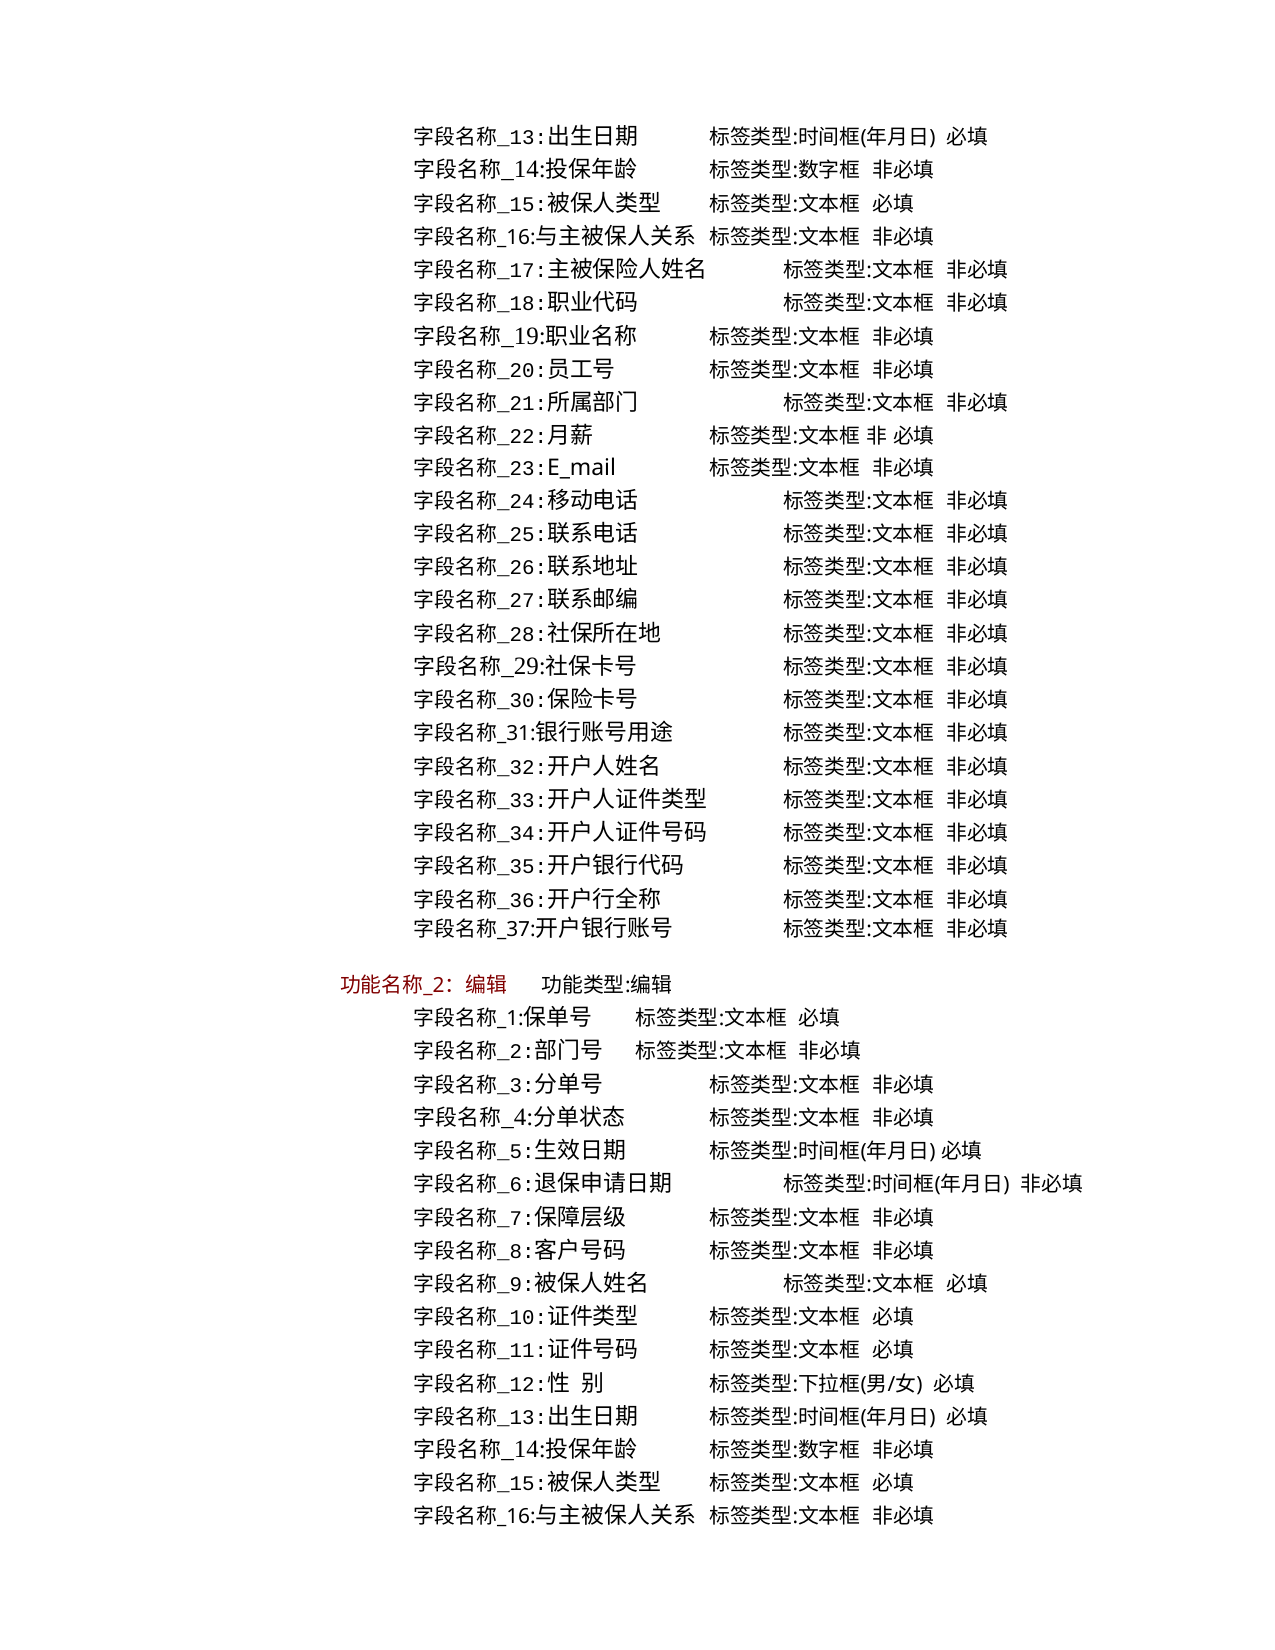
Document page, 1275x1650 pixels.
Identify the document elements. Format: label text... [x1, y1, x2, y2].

text 字段名称_7:保障层级 标签类型:文本框 非必填 [118, 1198, 1157, 1232]
text 字段名称_21:所属部门 标签类型:文本框 非必填 [118, 384, 1157, 417]
text 字段名称_3:分单号 标签类型:文本框 非必填 [118, 1065, 1157, 1099]
text 字段名称_31:银行账号用途 标签类型:文本框 非必填 [118, 714, 1157, 747]
text 字段名称_37:开户银行账号 标签类型:文本框 非必填 [118, 914, 1157, 942]
text 字段名称_36:开户行全称 标签类型:文本框 非必填 [118, 880, 1157, 914]
text 字段名称_34:开户人证件号码 标签类型:文本框 非必填 [118, 814, 1157, 847]
text 字段名称_2:部门号 标签类型:文本框 非必填 [118, 1032, 1157, 1065]
text 字段名称_18:职业代码 标签类型:文本框 非必填 [118, 284, 1157, 317]
text 字段名称_17:主被保险人姓名 标签类型:文本框 非必填 [118, 251, 1157, 284]
text 字段名称_24:移动电话 标签类型:文本框 非必填 [118, 482, 1157, 515]
text 字段名称_15:被保人类型 标签类型:文本框 必填 [118, 1464, 1157, 1497]
text 字段名称_16:与主被保人关系 标签类型:文本框 非必填 [118, 218, 1157, 251]
text 字段名称_27:联系邮编 标签类型:文本框 非必填 [118, 581, 1157, 614]
text 字段名称_4:分单状态 标签类型:文本框 非必填 [118, 1099, 1157, 1132]
text 字段名称_16:与主被保人关系 标签类型:文本框 非必填 [118, 1497, 1157, 1531]
text 字段名称_33:开户人证件类型 标签类型:文本框 非必填 [118, 781, 1157, 814]
text 字段名称_1:保单号 标签类型:文本框 必填 [118, 999, 1157, 1032]
text 字段名称_14:投保年龄 标签类型:数字框 非必填 [118, 1431, 1157, 1464]
text 字段名称_19:职业名称 标签类型:文本框 非必填 [118, 317, 1157, 351]
text 字段名称_15:被保人类型 标签类型:文本框 必填 [118, 184, 1157, 218]
text 字段名称_25:联系电话 标签类型:文本框 非必填 [118, 515, 1157, 548]
text 字段名称_20:员工号 标签类型:文本框 非必填 [118, 351, 1157, 384]
text 字段名称_29:社保卡号 标签类型:文本框 非必填 [118, 648, 1157, 681]
text 字段名称_28:社保所在地 标签类型:文本框 非必填 [118, 614, 1157, 648]
text 字段名称_30:保险卡号 标签类型:文本框 非必填 [118, 681, 1157, 714]
text 字段名称_10:证件类型 标签类型:文本框 必填 [118, 1298, 1157, 1331]
text 字段名称_35:开户银行代码 标签类型:文本框 非必填 [118, 847, 1157, 880]
text 字段名称_22:月薪 标签类型:文本框 非 必填 [118, 417, 1157, 450]
text 字段名称_12:性 别 标签类型:下拉框(男/女) 必填 [118, 1364, 1157, 1398]
text 字段名称_11:证件号码 标签类型:文本框 必填 [118, 1331, 1157, 1364]
text 功能名称_2：编辑 功能类型:编辑 [118, 971, 1157, 999]
text 字段名称_6:退保申请日期 标签类型:时间框(年月日) 非必填 [118, 1165, 1157, 1198]
text 字段名称_14:投保年龄 标签类型:数字框 非必填 [118, 151, 1157, 184]
text 字段名称_32:开户人姓名 标签类型:文本框 非必填 [118, 747, 1157, 781]
text 字段名称_8:客户号码 标签类型:文本框 非必填 [118, 1232, 1157, 1265]
text 字段名称_26:联系地址 标签类型:文本框 非必填 [118, 548, 1157, 581]
text 字段名称_13:出生日期 标签类型:时间框(年月日) 必填 [118, 118, 1157, 151]
text 字段名称_23:E_mail 标签类型:文本框 非必填 [118, 450, 1157, 482]
text 字段名称_13:出生日期 标签类型:时间框(年月日) 必填 [118, 1398, 1157, 1431]
text 字段名称_9:被保人姓名 标签类型:文本框 必填 [118, 1265, 1157, 1298]
text 字段名称_5:生效日期 标签类型:时间框(年月日) 必填 [118, 1132, 1157, 1165]
